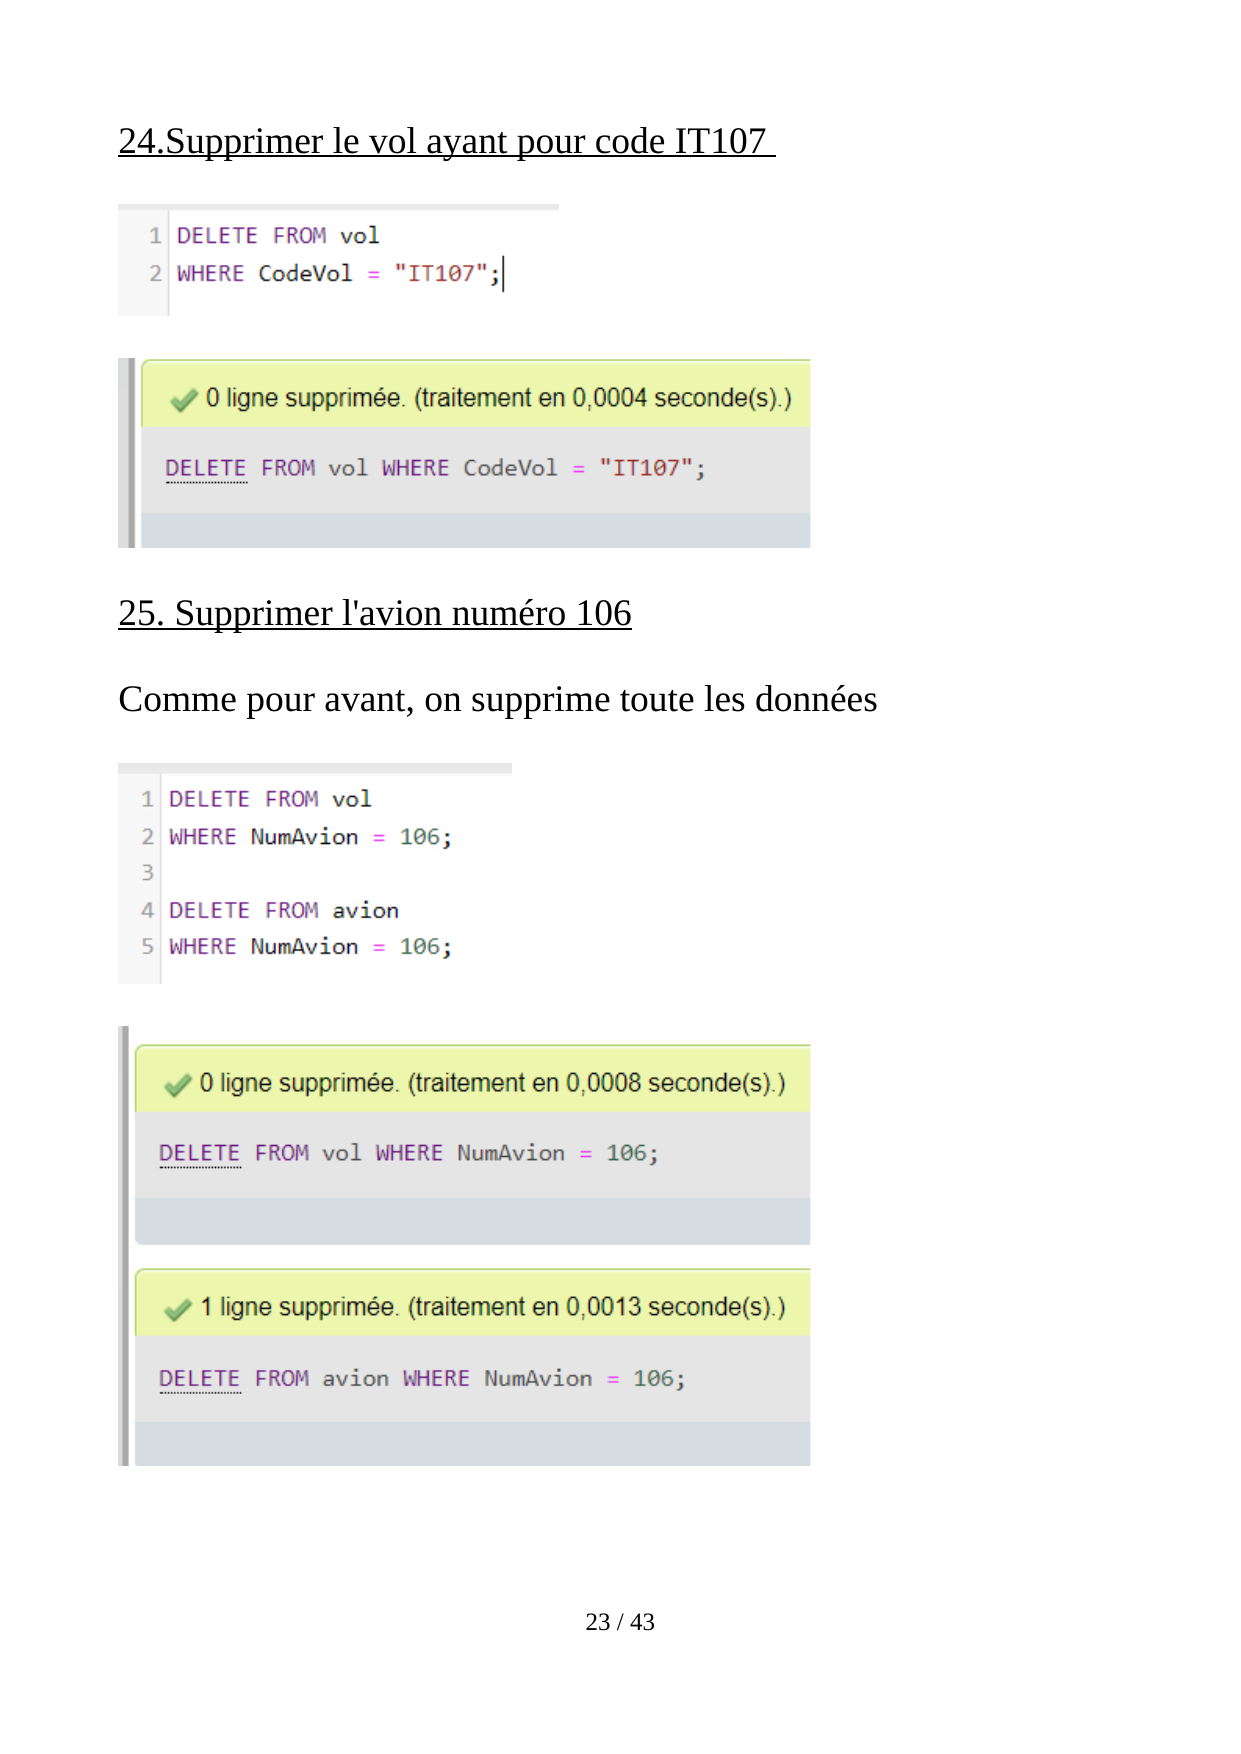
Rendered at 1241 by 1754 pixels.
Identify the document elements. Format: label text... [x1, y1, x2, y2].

picture [118, 204, 559, 316]
picture [118, 358, 811, 548]
text 24.Supprimer le vol ayant pour code IT107 [118, 118, 1122, 161]
text 25. Supprimer l'avion numéro 106 [118, 591, 1122, 634]
picture [118, 1026, 811, 1466]
picture [118, 763, 512, 984]
text Comme pour avant, on supprime toute les données [118, 677, 1122, 720]
